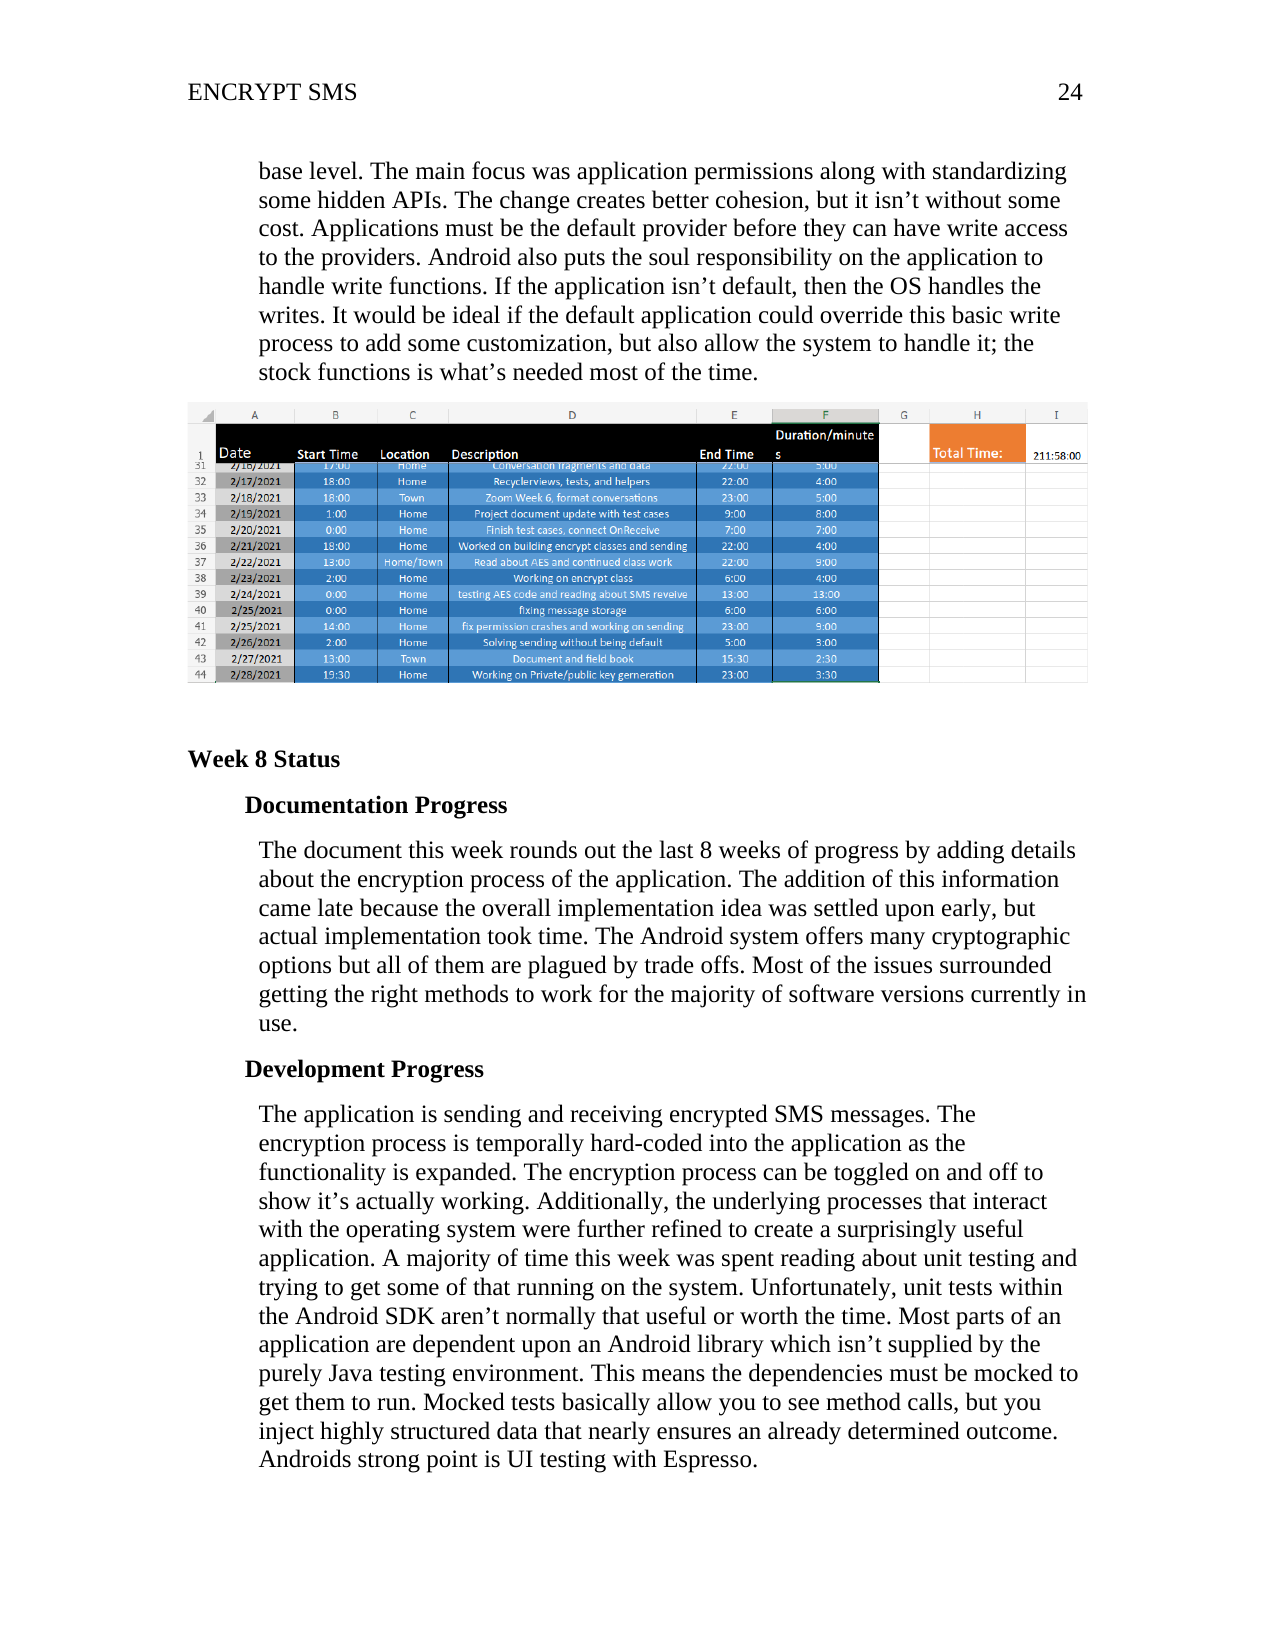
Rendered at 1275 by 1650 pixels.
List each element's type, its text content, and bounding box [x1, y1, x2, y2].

text base level. The main focus was application permissions along with standardizing some hidden APIs. The change creates better cohesion, but it isn’t without some cost. Applications must be the default provider before they can have write access to the providers. Android also puts the soul responsibility on the application to handle write functions. If the application isn’t default, then the OS handles the writes. It would be ideal if the default application could override this basic write process to add some customization, but also allow the system to handle it; the stock functions is what’s needed most of the time. [258, 156, 1087, 386]
text The document this week rounds out the last 8 weeks of progress by adding details about the encryption process of the application. The addition of this information came late because the overall implementation idea was settled upon early, but actual implementation took time. The Android system offers many cryptographic options but all of them are plagued by trade offs. Most of the issues surrounded getting the right methods to work for the majority of software versions currently in use. [258, 835, 1087, 1036]
subtitle Week 8 Status [187, 744, 1087, 773]
subtitle Documentation Progress [244, 790, 1087, 818]
picture [187, 402, 1088, 683]
subtitle Development Progress [244, 1054, 1087, 1083]
text The application is sending and receiving encrypted SMS messages. The encryption process is temporally hard-coded into the application as the functionality is expanded. The encryption process can be toggled on and off to show it’s actually working. Additionally, the underlying processes that interact with the operating system were further refined to create a surprisingly useful application. A majority of time this week was spent reading about unit testing and trying to get some of that running on the system. Unfortunately, unit tests within the Android SDK aren’t normally that useful or worth the time. Most parts of an application are dependent upon an Android library which isn’t supplied by the purely Java testing environment. This means the dependencies must be mocked to get them to run. Mocked tests basically allow you to see method calls, but you inject highly structured data that nearly ensures an already determined outcome. Androids strong point is UI testing with Espresso. [258, 1099, 1087, 1473]
